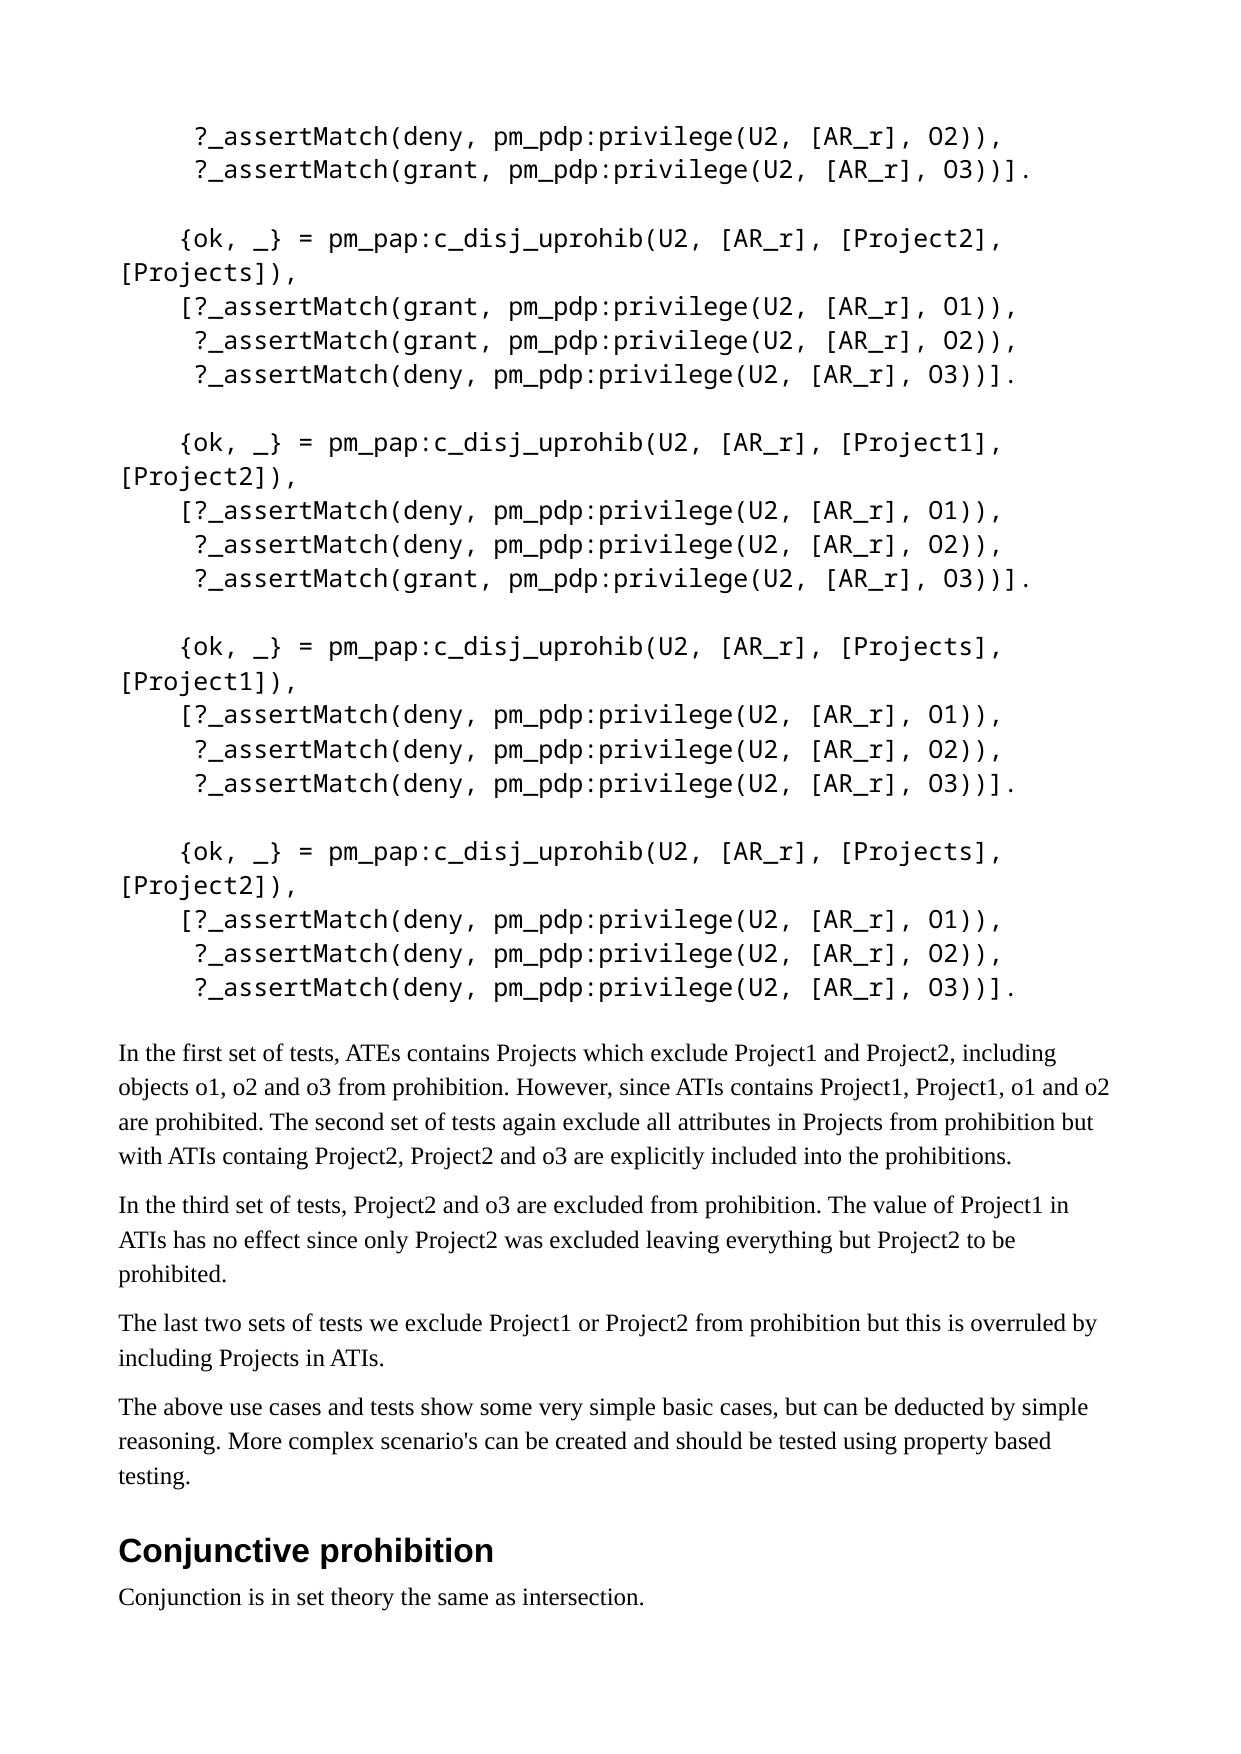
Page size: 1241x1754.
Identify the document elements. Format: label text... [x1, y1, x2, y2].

text ?_assertMatch(deny, pm_pdp:privilege(U2, [AR_r], O2)), [118, 731, 1122, 765]
text ?_assertMatch(grant, pm_pdp:privilege(U2, [AR_r], O2)), [118, 322, 1122, 357]
text In the first set of tests, ATEs contains Projects which exclude Project1 and Project2, including objects o1, o2 and o3 from prohibition. However, since ATIs contains Project1, Project1, o1 and o2 are prohibited. The second set of tests again exclude all attributes in Projects from prohibition but with ATIs containg Project2, Project2 and o3 are explicitly included into the prohibitions. [118, 1038, 1122, 1170]
text The above use cases and tests show some very simple basic cases, but can be deducted by simple reasoning. More complex scenario's can be created and should be tested using property based testing. [118, 1392, 1122, 1489]
text ?_assertMatch(deny, pm_pdp:privilege(U2, [AR_r], O2)), [118, 118, 1122, 152]
text [?_assertMatch(deny, pm_pdp:privilege(U2, [AR_r], O1)), [118, 697, 1122, 731]
text ?_assertMatch(grant, pm_pdp:privilege(U2, [AR_r], O3))]. [118, 152, 1122, 186]
text Conjunction is in set theory the same as intersection. [118, 1582, 1122, 1611]
text ?_assertMatch(deny, pm_pdp:privilege(U2, [AR_r], O2)), [118, 527, 1122, 561]
text [?_assertMatch(grant, pm_pdp:privilege(U2, [AR_r], O1)), [118, 288, 1122, 322]
text {ok, _} = pm_pap:c_disj_uprohib(U2, [AR_r], [Project2], [Projects]), [118, 220, 1122, 288]
text [?_assertMatch(deny, pm_pdp:privilege(U2, [AR_r], O1)), [118, 493, 1122, 527]
text {ok, _} = pm_pap:c_disj_uprohib(U2, [AR_r], [Projects], [Project2]), [118, 833, 1122, 902]
text ?_assertMatch(deny, pm_pdp:privilege(U2, [AR_r], O3))]. [118, 765, 1122, 799]
text In the third set of tests, Project2 and o3 are excluded from prohibition. The value of Project1 in ATIs has no effect since only Project2 was excluded leaving everything but Project2 to be prohibited. [118, 1190, 1122, 1288]
text ?_assertMatch(grant, pm_pdp:privilege(U2, [AR_r], O3))]. [118, 561, 1122, 595]
text ?_assertMatch(deny, pm_pdp:privilege(U2, [AR_r], O3))]. [118, 357, 1122, 391]
text [?_assertMatch(deny, pm_pdp:privilege(U2, [AR_r], O1)), [118, 902, 1122, 936]
text {ok, _} = pm_pap:c_disj_uprohib(U2, [AR_r], [Project1], [Project2]), [118, 425, 1122, 493]
text ?_assertMatch(deny, pm_pdp:privilege(U2, [AR_r], O2)), [118, 936, 1122, 970]
text {ok, _} = pm_pap:c_disj_uprohib(U2, [AR_r], [Projects], [Project1]), [118, 629, 1122, 697]
subtitle Conjunctive prohibition [118, 1531, 1122, 1569]
text ?_assertMatch(deny, pm_pdp:privilege(U2, [AR_r], O3))]. [118, 970, 1122, 1004]
text The last two sets of tests we exclude Project1 or Project2 from prohibition but this is overruled by including Projects in ATIs. [118, 1308, 1122, 1372]
